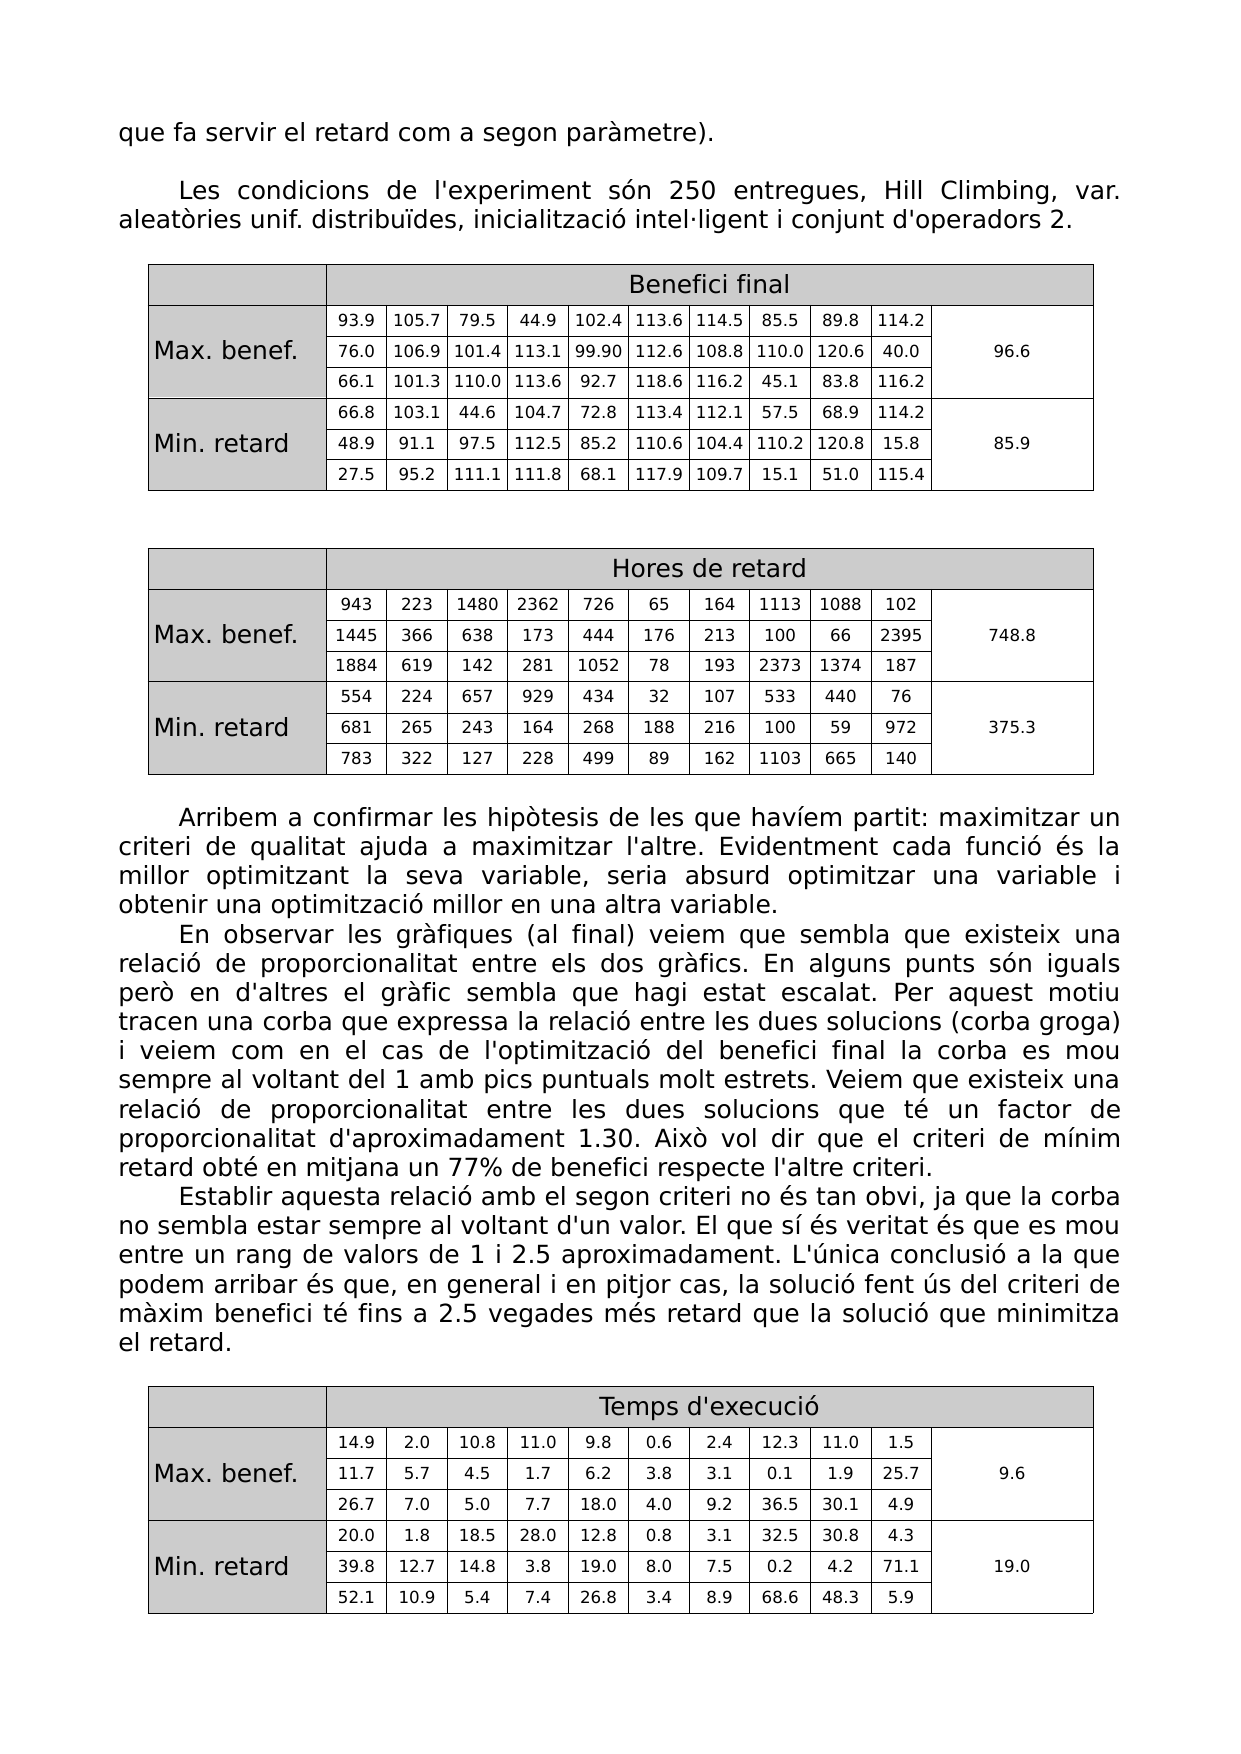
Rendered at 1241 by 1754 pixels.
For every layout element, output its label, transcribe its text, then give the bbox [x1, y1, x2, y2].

table_cell 281 [508, 652, 568, 681]
table_cell 1884 [327, 652, 386, 681]
table_cell 5.4 [448, 1583, 507, 1613]
table_cell 726 [569, 590, 628, 619]
table_cell 366 [387, 621, 447, 651]
table_cell 110.6 [629, 430, 689, 459]
table_cell 162 [690, 744, 749, 774]
table_cell 1374 [811, 652, 871, 681]
table_cell 48.9 [327, 430, 386, 459]
table_cell 228 [508, 744, 568, 774]
table_cell 115.4 [872, 460, 931, 490]
table_cell 1052 [569, 652, 628, 681]
table_cell 44.6 [448, 399, 507, 428]
table_cell 102.4 [569, 306, 628, 336]
table_cell 118.6 [629, 368, 689, 397]
table_cell 18.0 [569, 1490, 628, 1520]
table_cell 440 [811, 682, 871, 712]
table_cell 28.0 [508, 1521, 568, 1551]
table_cell 638 [448, 621, 507, 651]
table_header Hores de retard [327, 549, 1093, 589]
table_cell 20.0 [327, 1521, 386, 1551]
table_cell 7.4 [508, 1583, 568, 1613]
text Les condicions de l'experiment són 250 entregues, Hill Climbing, var. aleatòries unif. distribuïdes, inicialització intel·ligent i conjunt d'operadors 2. [118, 176, 1122, 235]
table_cell 111.1 [448, 460, 507, 490]
table_cell 19.0 [932, 1521, 1093, 1613]
table_cell 18.5 [448, 1521, 507, 1551]
table_cell 116.2 [690, 368, 749, 397]
table_cell 30.8 [811, 1521, 871, 1551]
table_cell 4.3 [872, 1521, 931, 1551]
table_cell 120.8 [811, 430, 871, 459]
table_cell 100 [750, 714, 810, 743]
table_cell 91.1 [387, 430, 447, 459]
table_cell 72.8 [569, 399, 628, 428]
table_cell 14.9 [327, 1428, 386, 1458]
table_cell 2362 [508, 590, 568, 619]
table_cell 78 [629, 652, 689, 681]
text En observar les gràfiques (al final) veiem que sembla que existeix una relació de proporcionalitat entre els dos gràfics. En alguns punts són iguals però en d'altres el gràfic sembla que hagi estat escalat. Per aquest motiu tracen una corba que expressa la relació entre les dues solucions (corba groga) i veiem com en el cas de l'optimització del benefici final la corba es mou sempre al voltant del 1 amb pics puntuals molt estrets. Veiem que existeix una relació de proporcionalitat entre les dues solucions que té un factor de proporcionalitat d'aproximadament 1.30. Això vol dir que el criteri de mínim retard obté en mitjana un 77% de benefici respecte l'altre criteri. [118, 920, 1122, 1182]
table_cell 0.1 [750, 1459, 810, 1489]
table_header Temps d'execució [327, 1387, 1093, 1427]
table_cell 943 [327, 590, 386, 619]
table_cell 100 [750, 621, 810, 651]
table_cell 106.9 [387, 337, 447, 367]
table_cell 2.4 [690, 1428, 749, 1458]
table_cell 39.8 [327, 1552, 386, 1582]
table_cell 66.8 [327, 399, 386, 428]
table_cell 104.4 [690, 430, 749, 459]
table_cell 127 [448, 744, 507, 774]
table_cell 2.0 [387, 1428, 447, 1458]
table_cell 748.8 [932, 590, 1093, 681]
table_cell 12.8 [569, 1521, 628, 1551]
table_cell 48.3 [811, 1583, 871, 1613]
table_cell 85.2 [569, 430, 628, 459]
table_cell 68.1 [569, 460, 628, 490]
table_cell 107 [690, 682, 749, 712]
table_cell 95.2 [387, 460, 447, 490]
table_cell 929 [508, 682, 568, 712]
table_cell 71.1 [872, 1552, 931, 1582]
table_cell 27.5 [327, 460, 386, 490]
table_cell 1.5 [872, 1428, 931, 1458]
table_cell 108.8 [690, 337, 749, 367]
table_cell 216 [690, 714, 749, 743]
text Establir aquesta relació amb el segon criteri no és tan obvi, ja que la corba no sembla estar sempre al voltant d'un valor. El que sí és veritat és que es mou entre un rang de valors de 1 i 2.5 aproximadament. L'única conclusió a la que podem arribar és que, en general i en pitjor cas, la solució fent ús del criteri de màxim benefici té fins a 2.5 vegades més retard que la solució que minimitza el retard. [118, 1182, 1122, 1357]
table_cell 164 [508, 714, 568, 743]
table_cell Max. benef. [149, 1428, 326, 1520]
table_cell 19.0 [569, 1552, 628, 1582]
table_cell Max. benef. [149, 306, 326, 397]
table_cell 0.6 [629, 1428, 689, 1458]
table_cell 113.1 [508, 337, 568, 367]
table_cell 113.6 [508, 368, 568, 397]
table_cell 3.8 [629, 1459, 689, 1489]
table_cell 213 [690, 621, 749, 651]
table_cell 66 [811, 621, 871, 651]
table_cell 176 [629, 621, 689, 651]
table_cell 66.1 [327, 368, 386, 397]
table_cell Min. retard [149, 682, 326, 774]
table_cell 76 [872, 682, 931, 712]
table_cell 59 [811, 714, 871, 743]
table_cell 10.8 [448, 1428, 507, 1458]
table_cell 65 [629, 590, 689, 619]
table_cell 57.5 [750, 399, 810, 428]
table_cell 102 [872, 590, 931, 619]
table_cell 0.2 [750, 1552, 810, 1582]
table_cell 117.9 [629, 460, 689, 490]
table_cell 1088 [811, 590, 871, 619]
table_header [149, 1387, 326, 1427]
table_cell 103.1 [387, 399, 447, 428]
table_cell 68.6 [750, 1583, 810, 1613]
table_cell 3.4 [629, 1583, 689, 1613]
table_cell 11.0 [811, 1428, 871, 1458]
table_cell 101.4 [448, 337, 507, 367]
table_cell 9.8 [569, 1428, 628, 1458]
table_cell 7.7 [508, 1490, 568, 1520]
table_cell 112.1 [690, 399, 749, 428]
table_cell 14.8 [448, 1552, 507, 1582]
table_cell 1.9 [811, 1459, 871, 1489]
table_cell 681 [327, 714, 386, 743]
table_cell 5.9 [872, 1583, 931, 1613]
table_cell 36.5 [750, 1490, 810, 1520]
table_cell 4.0 [629, 1490, 689, 1520]
table_cell 44.9 [508, 306, 568, 336]
table_cell 783 [327, 744, 386, 774]
table_cell 85.9 [932, 399, 1093, 490]
table_cell Min. retard [149, 399, 326, 490]
text Arribem a confirmar les hipòtesis de les que havíem partit: maximitzar un criteri de qualitat ajuda a maximitzar l'altre. Evidentment cada funció és la millor optimitzant la seva variable, seria absurd optimitzar una variable i obtenir una optimització millor en una altra variable. [118, 803, 1122, 920]
table_cell 173 [508, 621, 568, 651]
table_cell 40.0 [872, 337, 931, 367]
table_header [149, 549, 326, 589]
table_cell 45.1 [750, 368, 810, 397]
table_cell 9.2 [690, 1490, 749, 1520]
table_cell 4.2 [811, 1552, 871, 1582]
table_cell Max. benef. [149, 590, 326, 681]
table_cell 972 [872, 714, 931, 743]
table_cell 7.5 [690, 1552, 749, 1582]
table_cell 79.5 [448, 306, 507, 336]
table_cell 223 [387, 590, 447, 619]
table_cell 113.6 [629, 306, 689, 336]
table_header [149, 265, 326, 305]
table_cell 8.0 [629, 1552, 689, 1582]
table_cell 7.0 [387, 1490, 447, 1520]
table_cell 109.7 [690, 460, 749, 490]
table_cell 12.7 [387, 1552, 447, 1582]
table_cell 5.7 [387, 1459, 447, 1489]
table_cell 93.9 [327, 306, 386, 336]
table_cell 1445 [327, 621, 386, 651]
table_header Benefici final [327, 265, 1093, 305]
table_cell 533 [750, 682, 810, 712]
table_cell 1480 [448, 590, 507, 619]
table_cell 32 [629, 682, 689, 712]
table_cell 89.8 [811, 306, 871, 336]
table_cell 110.0 [448, 368, 507, 397]
table_cell 68.9 [811, 399, 871, 428]
table_cell 120.6 [811, 337, 871, 367]
table_cell 97.5 [448, 430, 507, 459]
table_cell 164 [690, 590, 749, 619]
table_cell 11.7 [327, 1459, 386, 1489]
table_cell 25.7 [872, 1459, 931, 1489]
table_cell 32.5 [750, 1521, 810, 1551]
table_cell 85.5 [750, 306, 810, 336]
table_cell 51.0 [811, 460, 871, 490]
table_cell 224 [387, 682, 447, 712]
table_cell 142 [448, 652, 507, 681]
table_cell 140 [872, 744, 931, 774]
table_cell 8.9 [690, 1583, 749, 1613]
table_cell 76.0 [327, 337, 386, 367]
table_cell 99.90 [569, 337, 628, 367]
table_cell 9.6 [932, 1428, 1093, 1520]
table_cell 3.1 [690, 1459, 749, 1489]
table_cell 187 [872, 652, 931, 681]
table_cell 104.7 [508, 399, 568, 428]
table_cell 6.2 [569, 1459, 628, 1489]
table_cell 1.8 [387, 1521, 447, 1551]
table_cell 92.7 [569, 368, 628, 397]
table_cell 0.8 [629, 1521, 689, 1551]
table_cell 111.8 [508, 460, 568, 490]
table_cell 110.2 [750, 430, 810, 459]
table_cell 12.3 [750, 1428, 810, 1458]
table_cell 110.0 [750, 337, 810, 367]
table_cell 114.5 [690, 306, 749, 336]
table_cell 112.5 [508, 430, 568, 459]
table_cell 1.7 [508, 1459, 568, 1489]
table_cell 665 [811, 744, 871, 774]
table_cell 268 [569, 714, 628, 743]
table_cell 619 [387, 652, 447, 681]
table_cell 1113 [750, 590, 810, 619]
table_cell 193 [690, 652, 749, 681]
table_cell 96.6 [932, 306, 1093, 397]
table_cell 499 [569, 744, 628, 774]
table_cell 243 [448, 714, 507, 743]
table_cell 52.1 [327, 1583, 386, 1613]
table_cell 26.8 [569, 1583, 628, 1613]
table_cell 4.5 [448, 1459, 507, 1489]
table_cell 188 [629, 714, 689, 743]
table_cell 3.8 [508, 1552, 568, 1582]
table_cell 444 [569, 621, 628, 651]
table_cell 1103 [750, 744, 810, 774]
table_cell 105.7 [387, 306, 447, 336]
table_cell 15.8 [872, 430, 931, 459]
table_cell 114.2 [872, 399, 931, 428]
table_cell 434 [569, 682, 628, 712]
table_cell 4.9 [872, 1490, 931, 1520]
table_cell 112.6 [629, 337, 689, 367]
table_cell 113.4 [629, 399, 689, 428]
table_cell 114.2 [872, 306, 931, 336]
table_cell 375.3 [932, 682, 1093, 774]
table_cell 89 [629, 744, 689, 774]
table_cell 5.0 [448, 1490, 507, 1520]
table_cell 11.0 [508, 1428, 568, 1458]
table_cell 83.8 [811, 368, 871, 397]
table_cell 3.1 [690, 1521, 749, 1551]
table_cell 101.3 [387, 368, 447, 397]
table_cell Min. retard [149, 1521, 326, 1613]
table_cell 265 [387, 714, 447, 743]
table_cell 26.7 [327, 1490, 386, 1520]
table_cell 2395 [872, 621, 931, 651]
table_cell 2373 [750, 652, 810, 681]
table_cell 10.9 [387, 1583, 447, 1613]
table_cell 554 [327, 682, 386, 712]
table_cell 322 [387, 744, 447, 774]
table_cell 30.1 [811, 1490, 871, 1520]
table_cell 15.1 [750, 460, 810, 490]
table_cell 116.2 [872, 368, 931, 397]
text que fa servir el retard com a segon paràmetre). [118, 118, 1122, 147]
table_cell 657 [448, 682, 507, 712]
